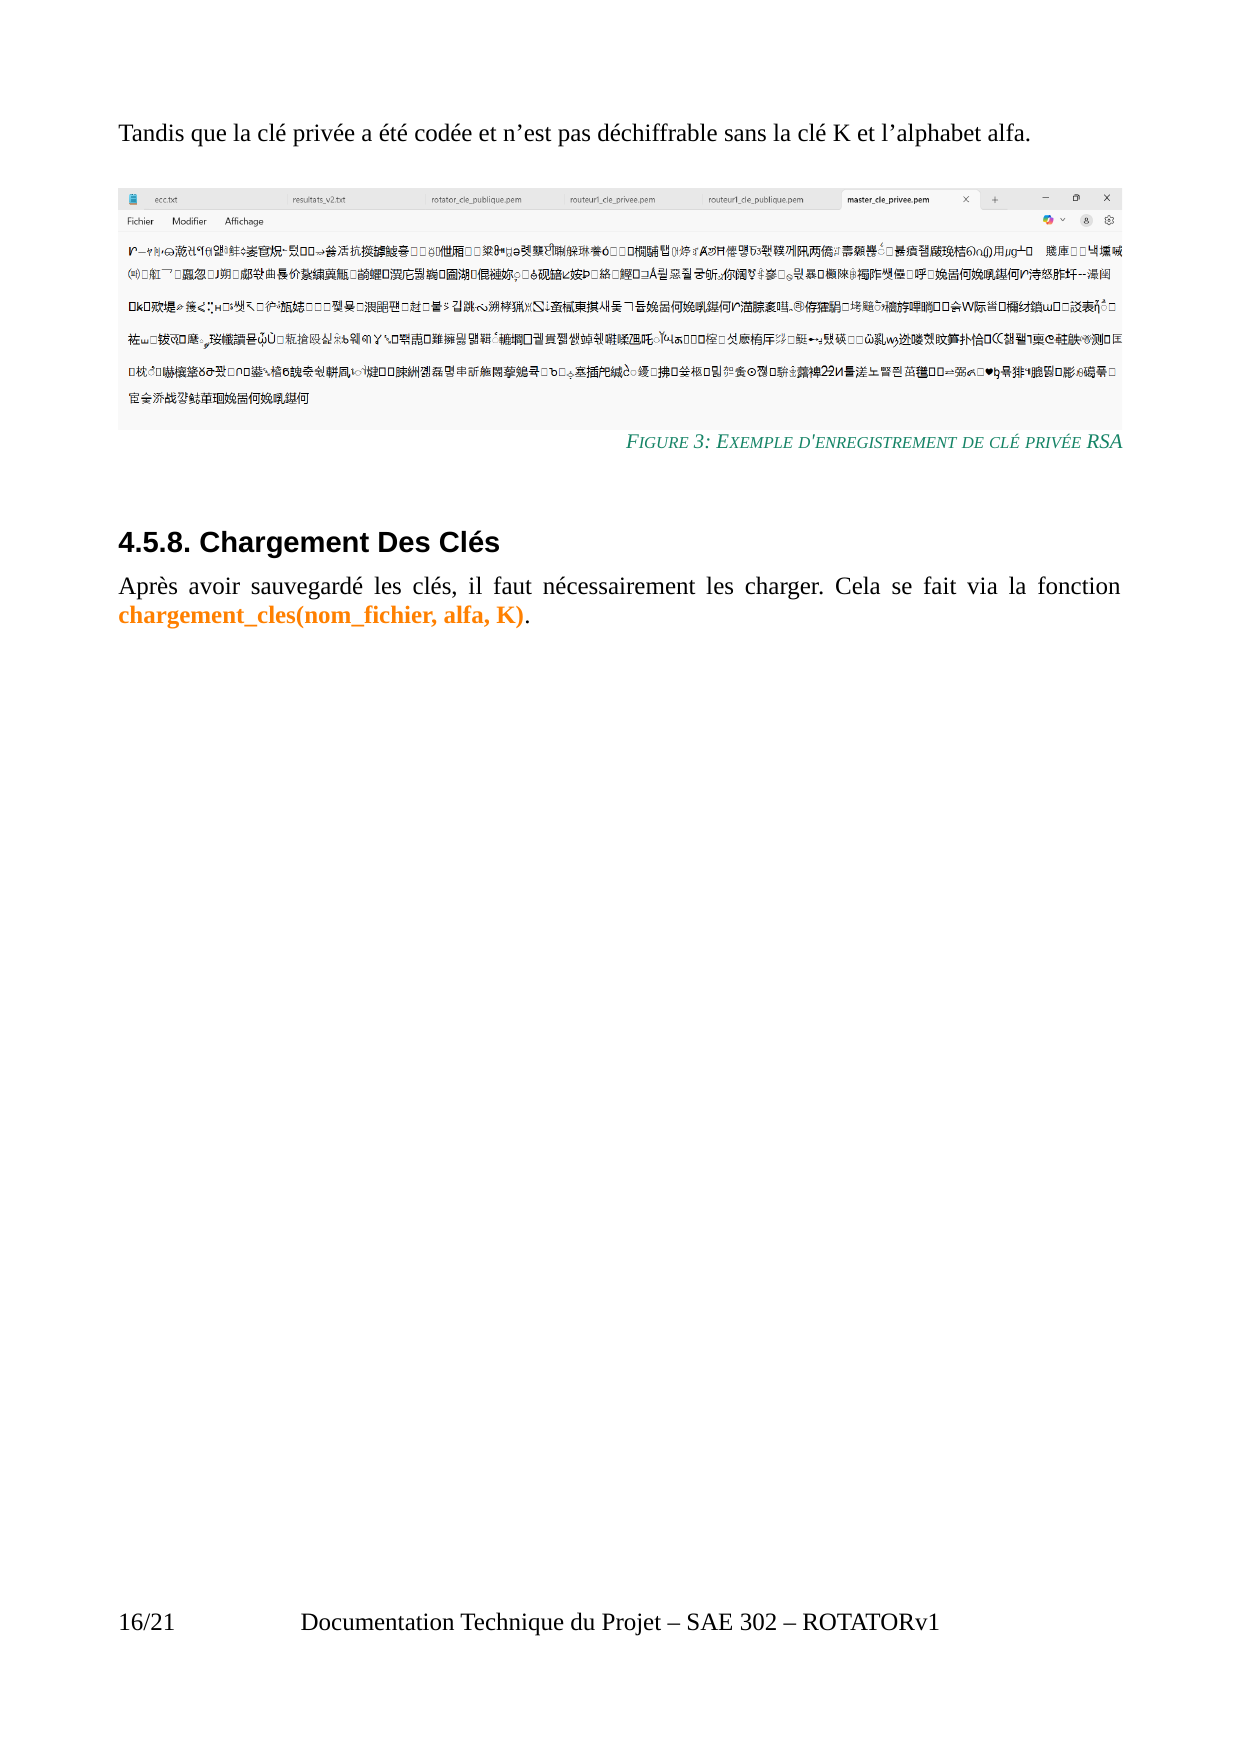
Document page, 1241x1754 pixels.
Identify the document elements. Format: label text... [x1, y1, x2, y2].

text Figure 3: Exemple d'enregistrement de clé privée RSA [118, 430, 1122, 453]
subtitle Chargement des clés [118, 525, 1122, 559]
text Tandis que la clé privée a été codée et n’est pas déchiffrable sans la clé K et l’alphabet alfa. [118, 118, 1122, 147]
text Après avoir sauvegardé les clés, il faut nécessairement les charger. Cela se fait via la fonction chargement_cles(nom_fichier, alfa, K). [118, 571, 1122, 629]
picture [118, 188, 1123, 430]
